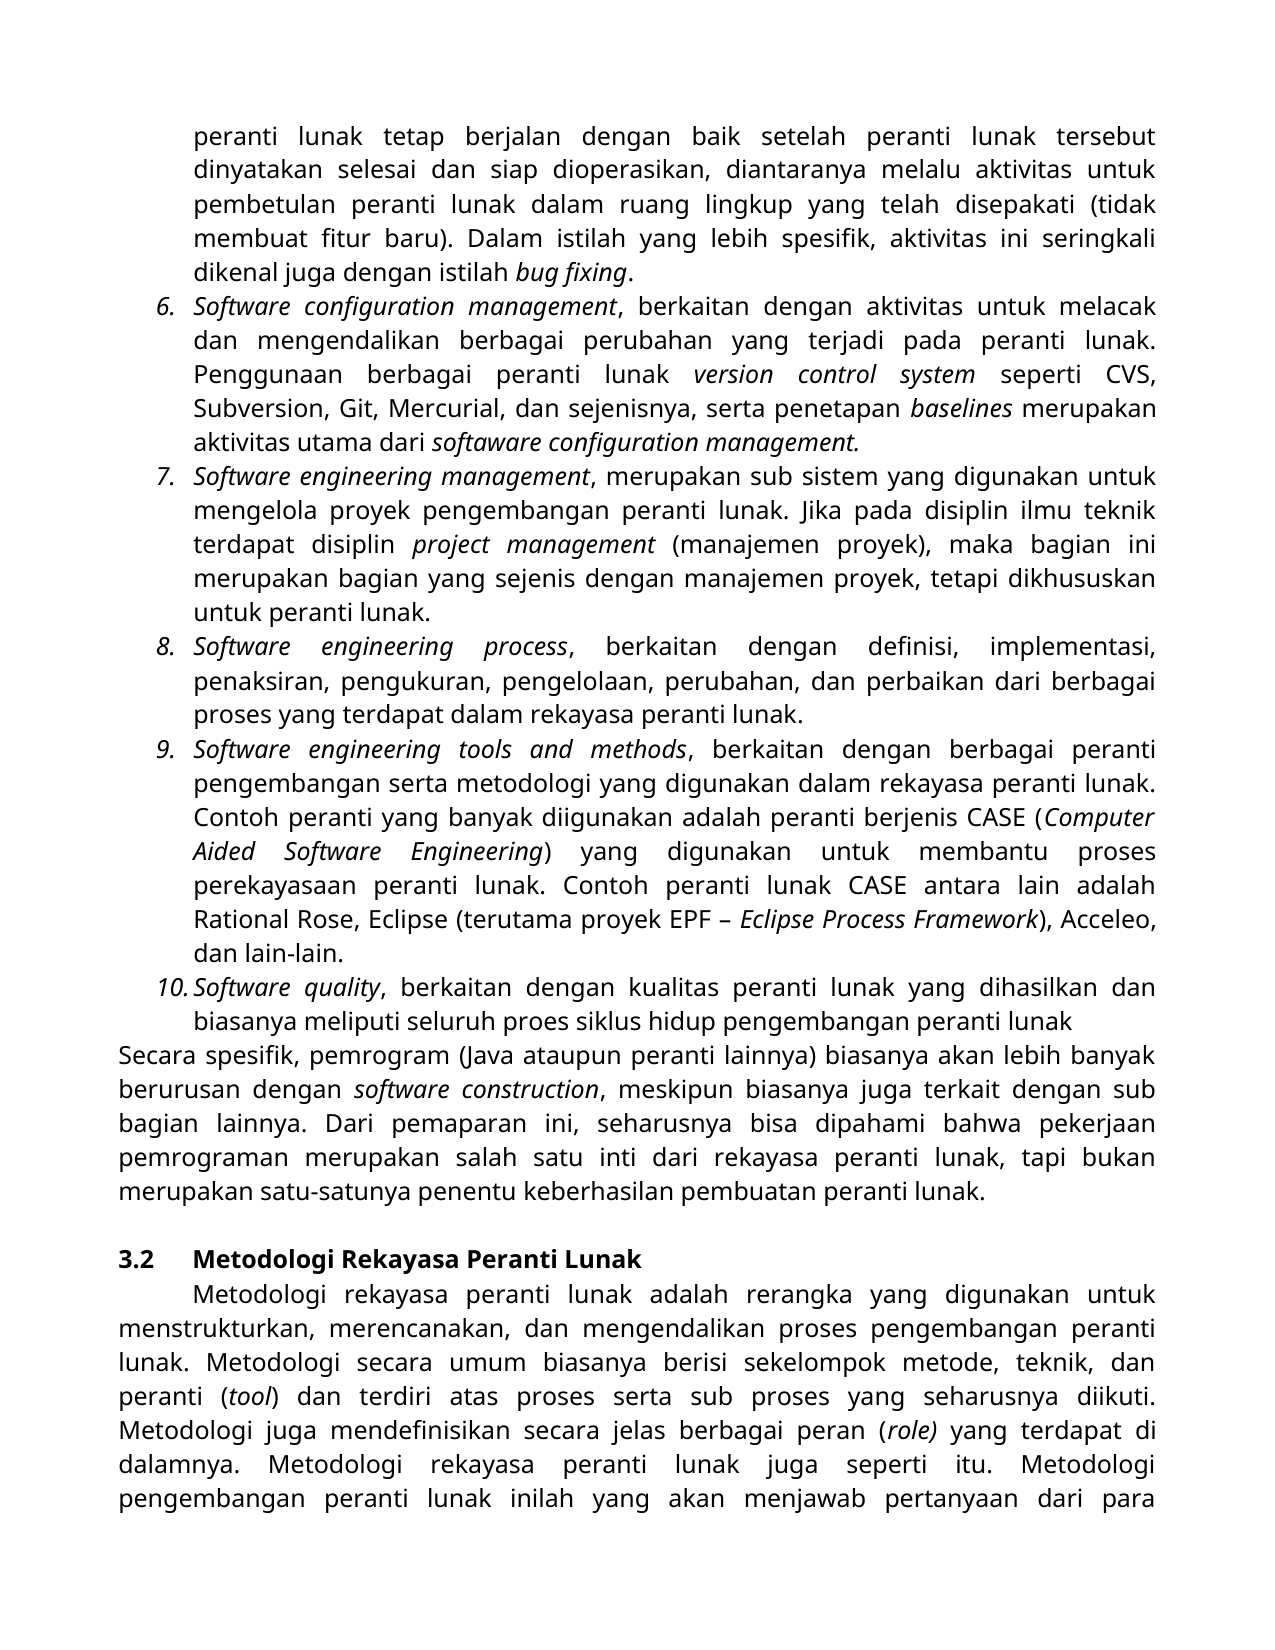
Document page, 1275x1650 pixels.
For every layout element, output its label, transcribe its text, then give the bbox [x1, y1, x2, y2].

list peranti lunak tetap berjalan dengan baik setelah peranti lunak tersebut dinyatakan selesai dan siap dioperasikan, diantaranya melalu aktivitas untuk pembetulan peranti lunak dalam ruang lingkup yang telah disepakati (tidak membuat fitur baru). Dalam istilah yang lebih spesifik, aktivitas ini seringkali dikenal juga dengan istilah bug fixing. [156, 118, 1157, 288]
text Secara spesifik, pemrogram (Java ataupun peranti lainnya) biasanya akan lebih banyak berurusan dengan software construction, meskipun biasanya juga terkait dengan sub bagian lainnya. Dari pemaparan ini, seharusnya bisa dipahami bahwa pekerjaan pemrograman merupakan salah satu inti dari rekayasa peranti lunak, tapi bukan merupakan satu-satunya penentu keberhasilan pembuatan peranti lunak. [118, 1038, 1157, 1208]
text Metodologi rekayasa peranti lunak adalah rerangka yang digunakan untuk menstrukturkan, merencanakan, dan mengendalikan proses pengembangan peranti lunak. Metodologi secara umum biasanya berisi sekelompok metode, teknik, dan peranti (tool) dan terdiri atas proses serta sub proses yang seharusnya diikuti. Metodologi juga mendefinisikan secara jelas berbagai peran (role) yang terdapat di dalamnya. Metodologi rekayasa peranti lunak juga seperti itu. Metodologi pengembangan peranti lunak inilah yang akan menjawab pertanyaan dari para [118, 1276, 1157, 1515]
list Software quality, berkaitan dengan kualitas peranti lunak yang dihasilkan dan biasanya meliputi seluruh proes siklus hidup pengembangan peranti lunak [156, 970, 1157, 1038]
list Software engineering process, berkaitan dengan definisi, implementasi, penaksiran, pengukuran, pengelolaan, perubahan, dan perbaikan dari berbagai proses yang terdapat dalam rekayasa peranti lunak. [156, 629, 1157, 731]
text 3.2 Metodologi Rekayasa Peranti Lunak [118, 1242, 1157, 1276]
list Software engineering management, merupakan sub sistem yang digunakan untuk mengelola proyek pengembangan peranti lunak. Jika pada disiplin ilmu teknik terdapat disiplin project management (manajemen proyek), maka bagian ini merupakan bagian yang sejenis dengan manajemen proyek, tetapi dikhususkan untuk peranti lunak. [156, 459, 1157, 629]
list Software engineering tools and methods, berkaitan dengan berbagai peranti pengembangan serta metodologi yang digunakan dalam rekayasa peranti lunak. Contoh peranti yang banyak diigunakan adalah peranti berjenis CASE (Computer Aided Software Engineering) yang digunakan untuk membantu proses perekayasaan peranti lunak. Contoh peranti lunak CASE antara lain adalah Rational Rose, Eclipse (terutama proyek EPF – Eclipse Process Framework), Acceleo, dan lain-lain. [156, 731, 1157, 970]
list Software configuration management, berkaitan dengan aktivitas untuk melacak dan mengendalikan berbagai perubahan yang terjadi pada peranti lunak. Penggunaan berbagai peranti lunak version control system seperti CVS, Subversion, Git, Mercurial, dan sejenisnya, serta penetapan baselines merupakan aktivitas utama dari softaware configuration management. [156, 288, 1157, 459]
